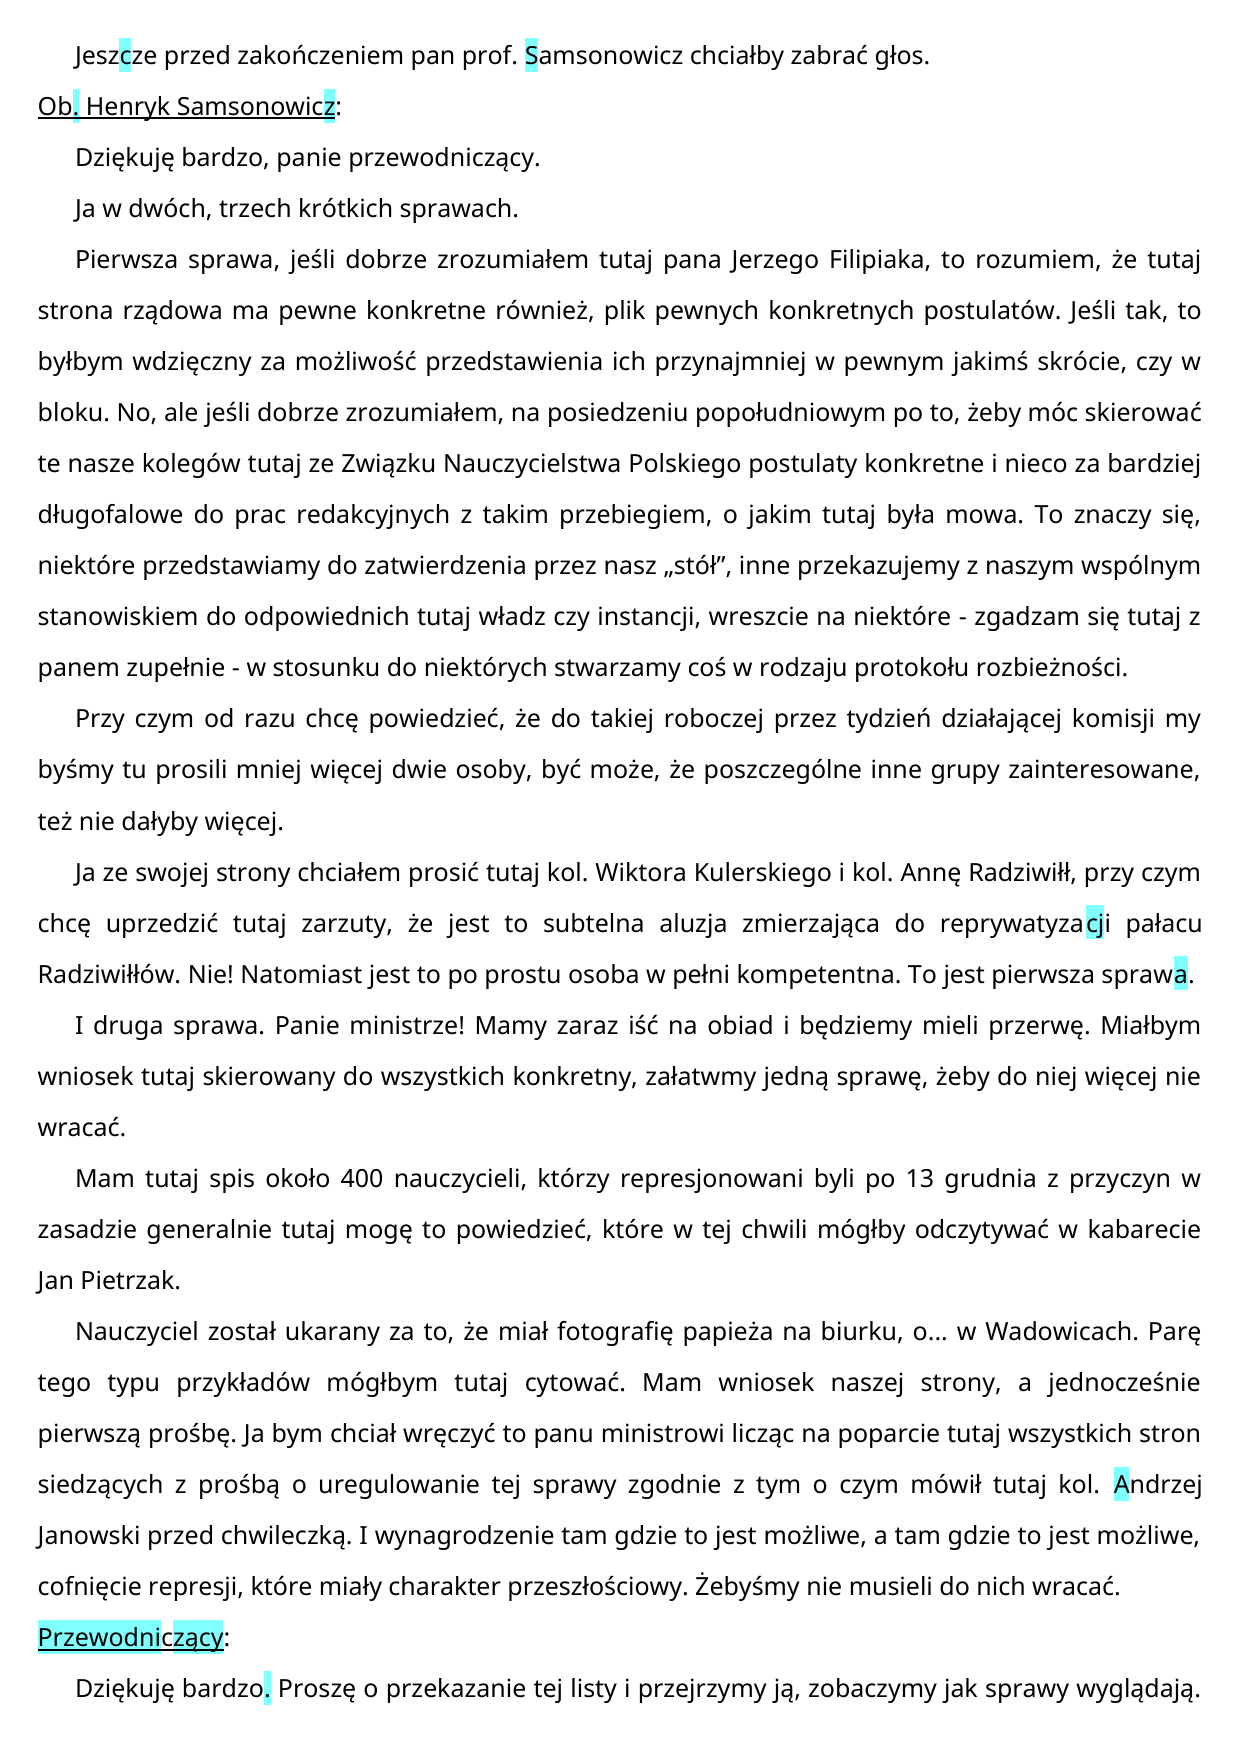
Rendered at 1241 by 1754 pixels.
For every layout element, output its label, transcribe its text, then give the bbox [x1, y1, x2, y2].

text Ob. Henryk Samsonowicz: [37, 88, 1203, 123]
text Przewodniczący: [37, 1620, 1203, 1654]
text Pierwsza sprawa, jeśli dobrze zrozumiałem tutaj pana Jerzego Filipiaka, to rozumiem, że tutaj strona rządowa ma pewne konkretne również, plik pewnych konkretnych postulatów. Jeśli tak, to byłbym wdzięczny za możliwość przedstawienia ich przynajmniej w pewnym jakimś skrócie, czy w bloku. No, ale jeśli dobrze zrozumiałem, na posiedzeniu popołudniowym po to, żeby móc skierować te nasze kolegów tutaj ze Związku Nauczycielstwa Polskiego postulaty konkretne i nieco za bardziej długofalowe do prac redakcyjnych z takim przebiegiem, o jakim tutaj była mowa. To znaczy się, niektóre przedstawiamy do zatwierdzenia przez nasz „stół”, inne przekazujemy z naszym wspólnym stanowiskiem do odpowiednich tutaj władz czy instancji, wreszcie na niektóre - zgadzam się tutaj z panem zupełnie - w stosunku do niektórych stwarzamy coś w rodzaju protokołu rozbieżności. [37, 242, 1203, 684]
text Jeszcze przed zakończeniem pan prof. Samsonowicz chciałby zabrać głos. [37, 37, 1203, 72]
text Ja ze swojej strony chciałem prosić tutaj kol. Wiktora Kulerskiego i kol. Annę Radziwiłł, przy czym chcę uprzedzić tutaj zarzuty, że jest to subtelna aluzja zmierzająca do reprywatyzacji pałacu Radziwiłłów. Nie! Natomiast jest to po prostu osoba w pełni kompetentna. To jest pierwsza sprawa. [37, 854, 1203, 990]
text Ja w dwóch, trzech krótkich sprawach. [37, 191, 1203, 225]
text Nauczyciel został ukarany za to, że miał fotografię papieża na biurku, o... w Wadowicach. Parę tego typu przykładów mógłbym tutaj cytować. Mam wniosek naszej strony, a jednocześnie pierwszą prośbę. Ja bym chciał wręczyć to panu ministrowi licząc na poparcie tutaj wszystkich stron siedzących z prośbą o uregulowanie tej sprawy zgodnie z tym o czym mówił tutaj kol. Andrzej Janowski przed chwileczką. I wynagrodzenie tam gdzie to jest możliwe, a tam gdzie to jest możliwe, cofnięcie represji, które miały charakter przeszłościowy. Żebyśmy nie musieli do nich wracać. [37, 1313, 1203, 1603]
text I druga sprawa. Panie ministrze! Mamy zaraz iść na obiad i będziemy mieli przerwę. Miałbym wniosek tutaj skierowany do wszystkich konkretny, załatwmy jedną sprawę, żeby do niej więcej nie wracać. [37, 1007, 1203, 1143]
text Mam tutaj spis około 400 nauczycieli, którzy represjonowani byli po 13 grudnia z przyczyn w zasadzie generalnie tutaj mogę to powiedzieć, które w tej chwili mógłby odczytywać w kabarecie Jan Pietrzak. [37, 1160, 1203, 1297]
text Dziękuję bardzo. Proszę o przekazanie tej listy i przejrzymy ją, zobaczymy jak sprawy wyglądają. [37, 1671, 1203, 1705]
text Przy czym od razu chcę powiedzieć, że do takiej roboczej przez tydzień działającej komisji my byśmy tu prosili mniej więcej dwie osoby, być może, że poszczególne inne grupy zainteresowane, też nie dałyby więcej. [37, 701, 1203, 837]
text Dziękuję bardzo, panie przewodniczący. [37, 139, 1203, 174]
